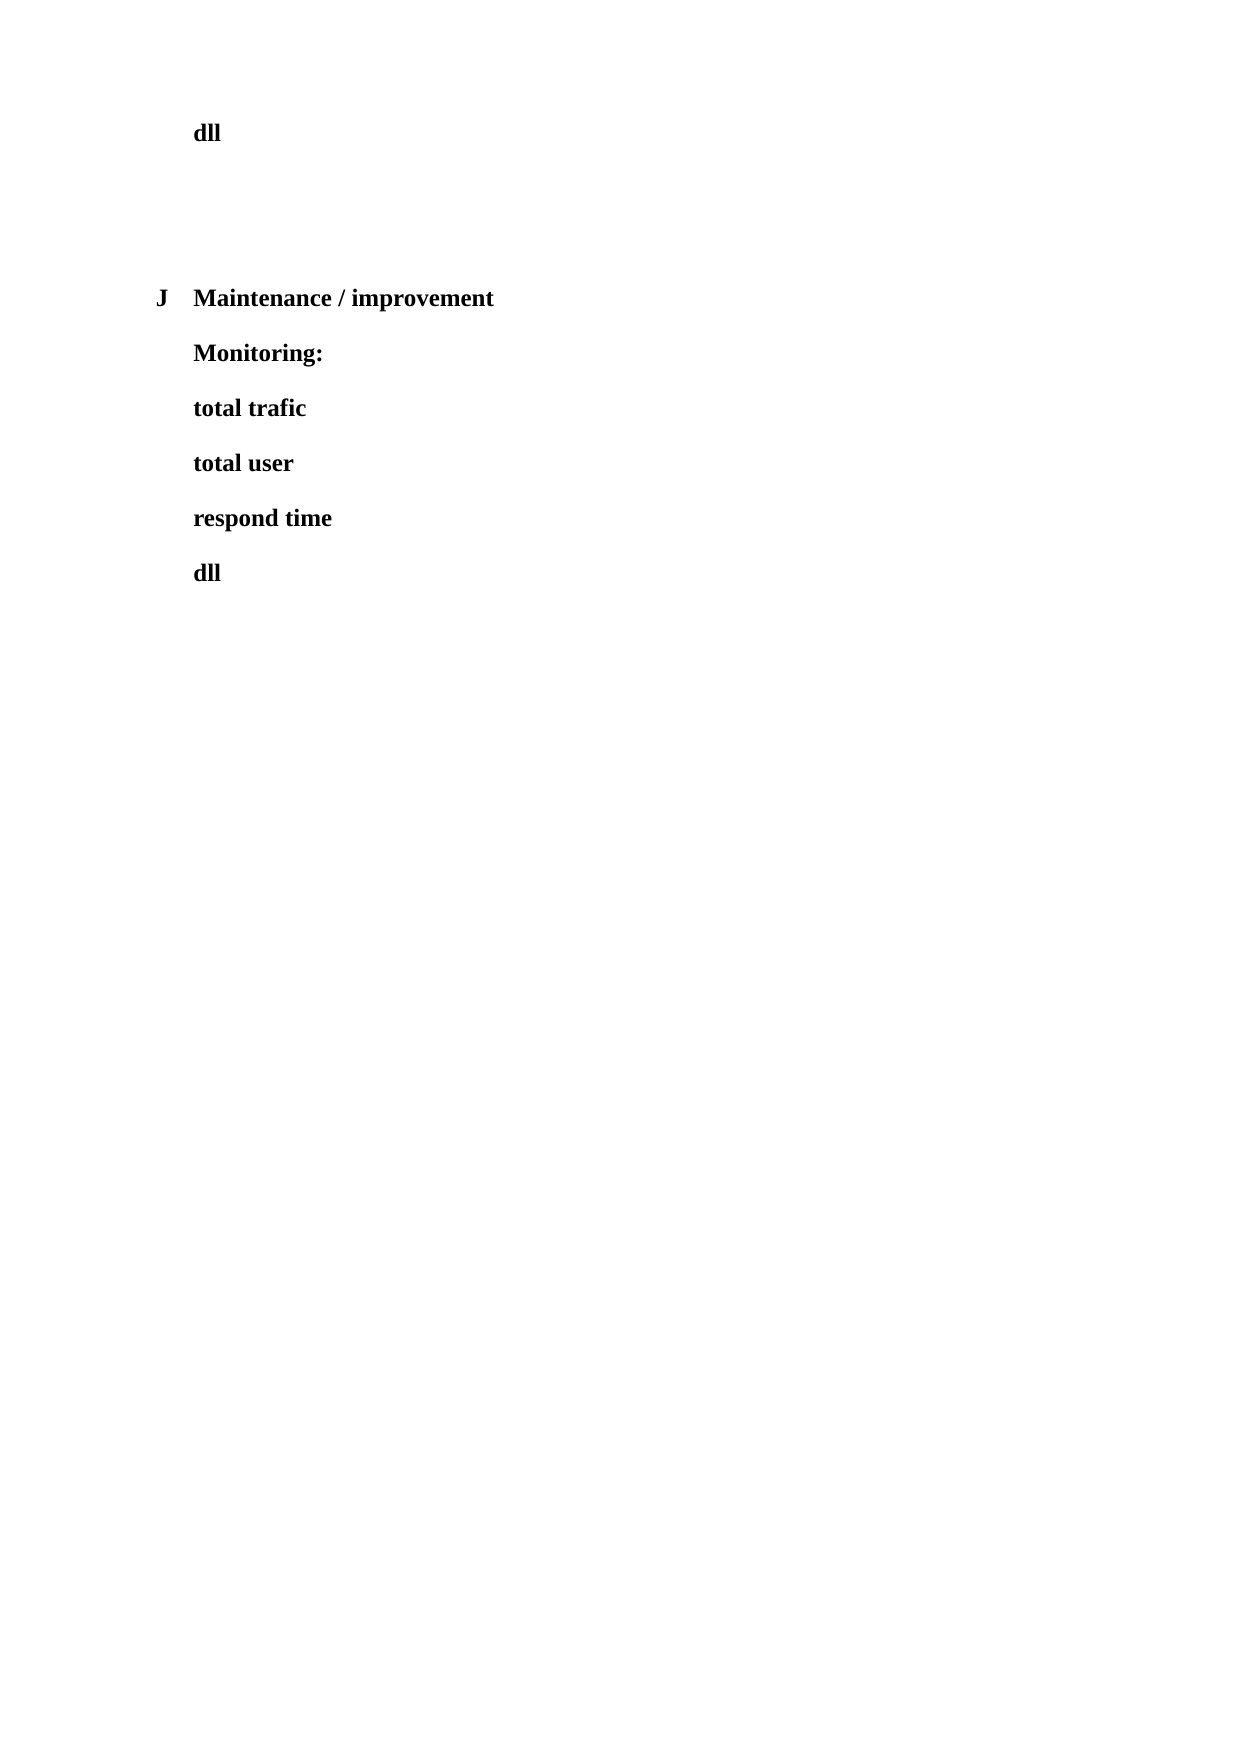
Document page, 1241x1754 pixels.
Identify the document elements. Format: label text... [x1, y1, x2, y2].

list Maintenance / improvement [156, 283, 1122, 312]
text dll [193, 558, 1122, 587]
text dll [193, 118, 1122, 147]
text total trafic [193, 393, 1122, 422]
text Monitoring: [193, 338, 1122, 367]
text respond time [193, 503, 1122, 532]
text total user [193, 448, 1122, 477]
